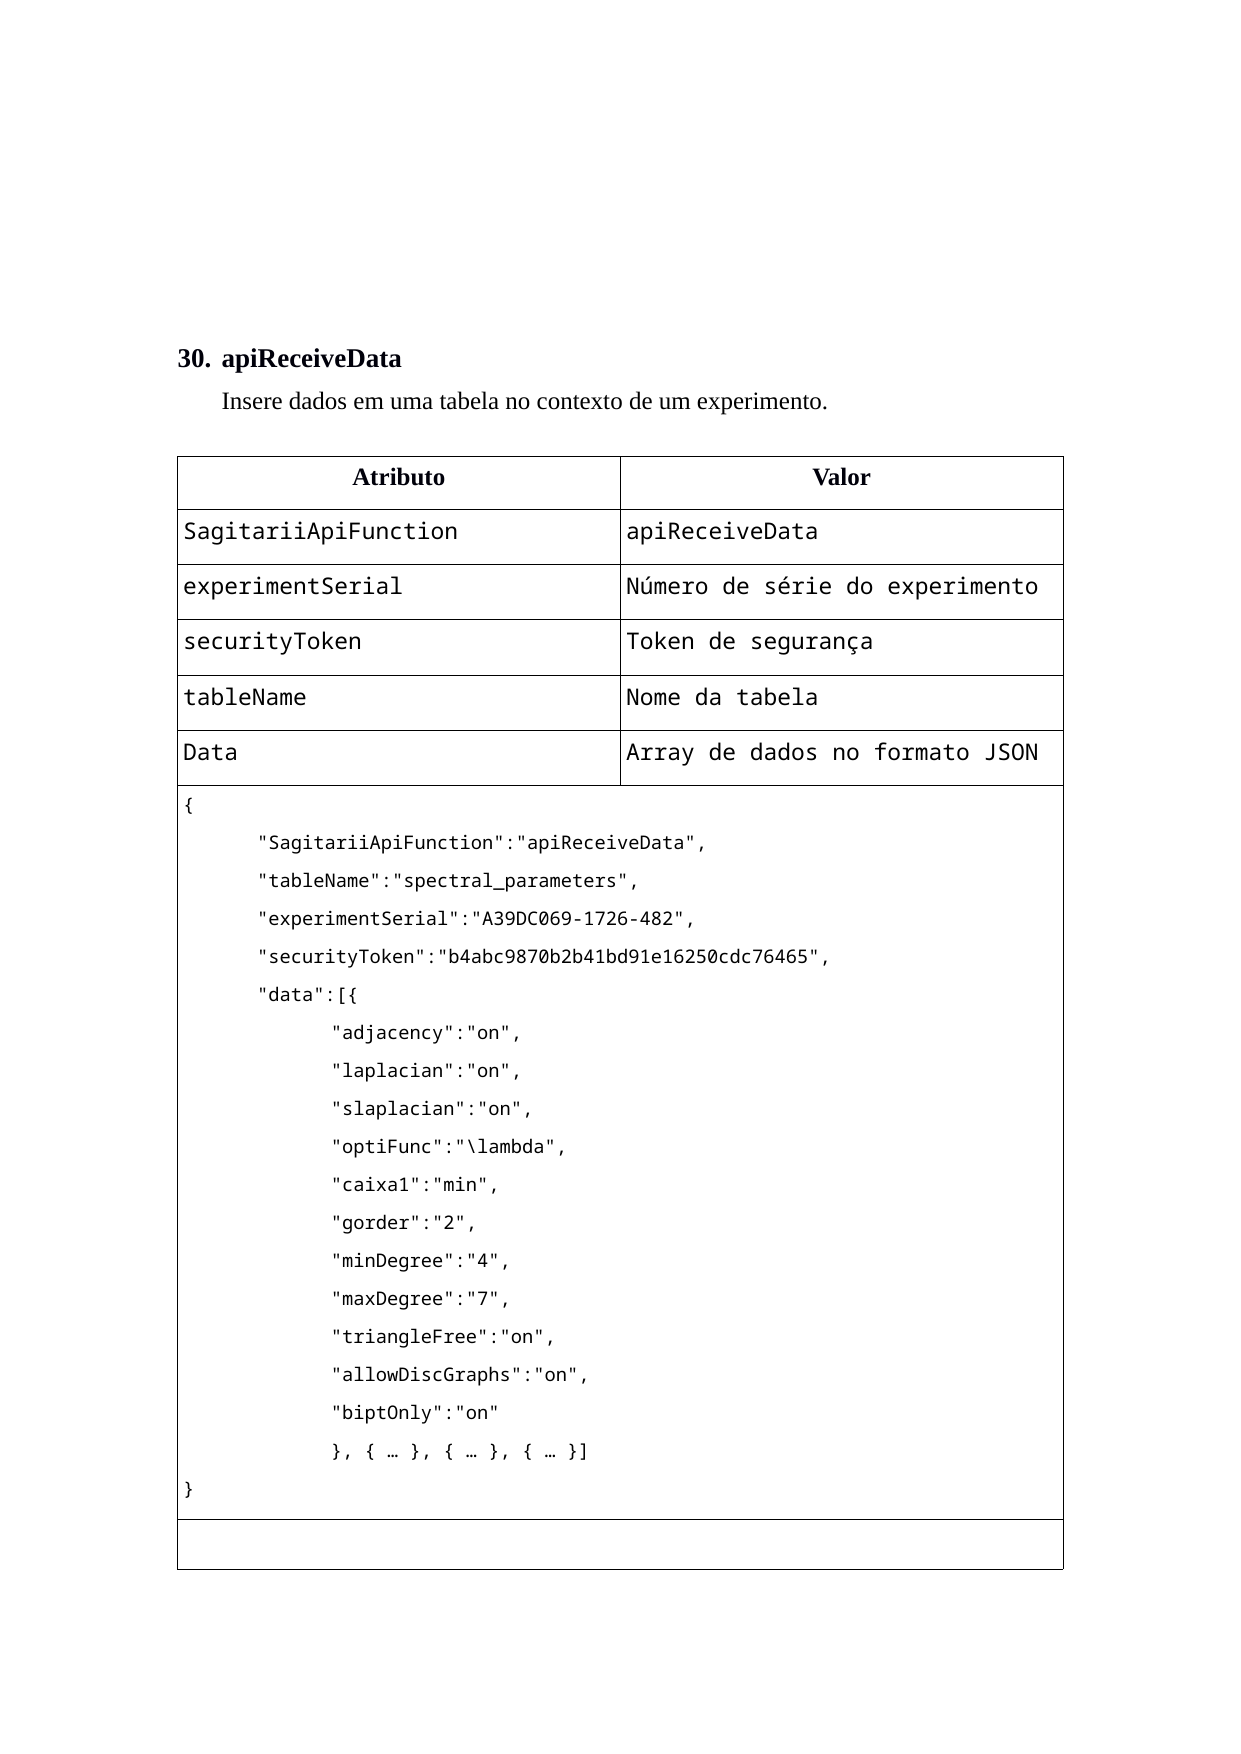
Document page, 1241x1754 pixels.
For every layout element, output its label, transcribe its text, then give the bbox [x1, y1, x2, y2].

table_cell securityToken [178, 620, 620, 675]
table_cell Array de dados no formato JSON [621, 731, 1063, 785]
table_cell Número de série do experimento [621, 565, 1063, 619]
table_cell experimentSerial [178, 565, 620, 619]
table_cell Nome da tabela [621, 676, 1063, 730]
table_cell apiReceiveData [621, 510, 1063, 564]
table_header Atributo [178, 457, 620, 509]
table_cell Data [178, 731, 620, 785]
table_cell tableName [178, 676, 620, 730]
table_cell [178, 1520, 1063, 1569]
title apiReceiveData [177, 342, 1063, 374]
table_header { "SagitariiApiFunction":"apiReceiveData", "tableName":"spectral_parameters", "experimentSerial":"A39DC069-1726-482", "securityToken":"b4abc9870b2b41bd91e16250cdc76465", "data":[{ "adjacency":"on", "laplacian":"on", "slaplacian":"on", "optiFunc":"\lambda", "caixa1":"min", "gorder":"2", "minDegree":"4", "maxDegree":"7", "triangleFree":"on", "allowDiscGraphs":"on", "biptOnly":"on" }, { … }, { … }, { … }] } [178, 786, 1063, 1519]
list Insere dados em uma tabela no contexto de um experimento. [177, 386, 1063, 415]
table_cell SagitariiApiFunction [178, 510, 620, 564]
table_header Valor [621, 457, 1063, 509]
table_cell Token de segurança [621, 620, 1063, 675]
